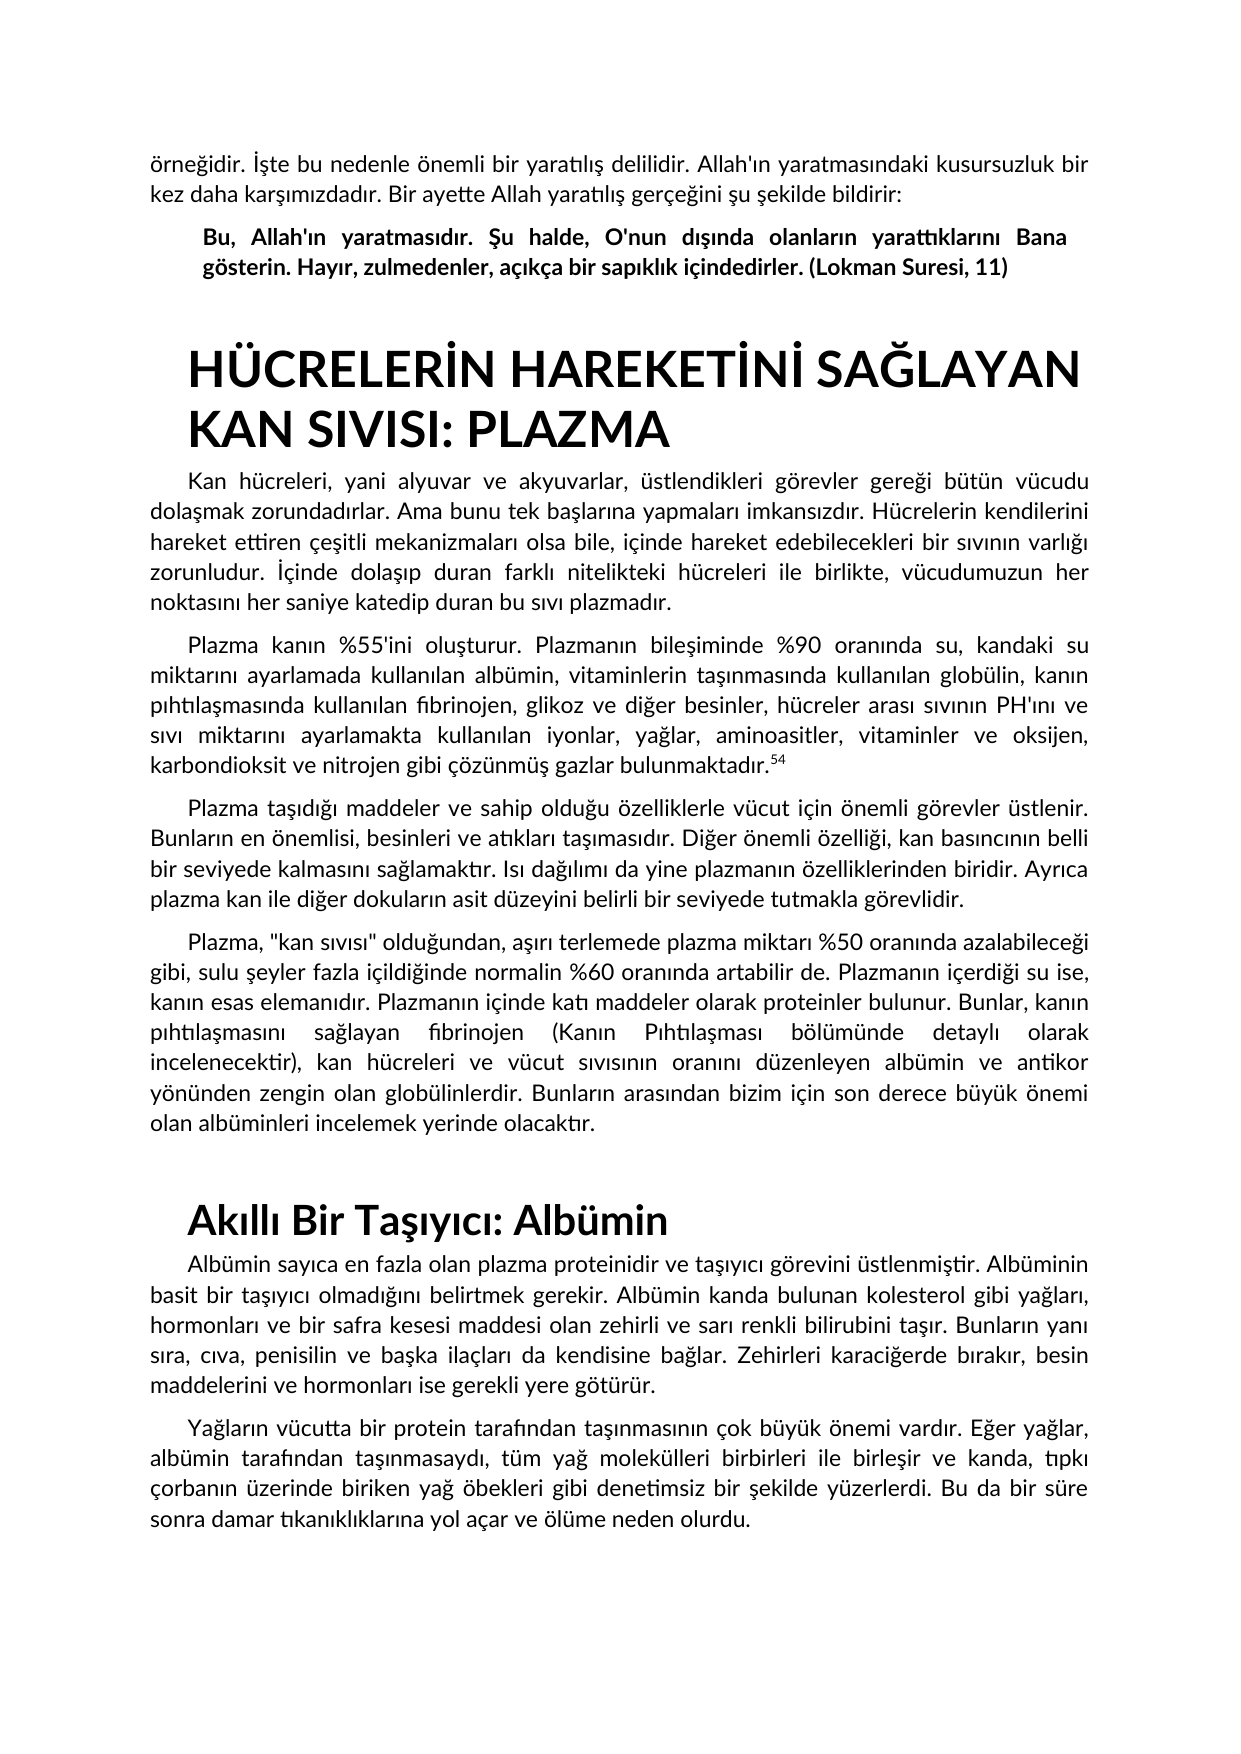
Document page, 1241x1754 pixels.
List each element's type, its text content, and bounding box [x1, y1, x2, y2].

subtitle Akıllı Bir Taşıyıcı: Albümin [187, 1194, 1090, 1244]
text Kan hücreleri, yani alyuvar ve akyuvarlar, üstlendikleri görevler gereği bütün vücudu dolaşmak zorundadırlar. Ama bunu tek başlarına yapmaları imkansızdır. Hücrelerin kendilerini hareket ettiren çeşitli mekanizmaları olsa bile, içinde hareket edebilecekleri bir sıvının varlığı zorunludur. İçinde dolaşıp duran farklı nitelikteki hücreleri ile birlikte, vücudumuzun her noktasını her saniye katedip duran bu sıvı plazmadır. [150, 467, 1090, 615]
text Plazma kanın %55'ini oluşturur. Plazmanın bileşiminde %90 oranında su, kandaki su miktarını ayarlamada kullanılan albümin, vitaminlerin taşınmasında kullanılan globülin, kanın pıhtılaşmasında kullanılan fibrinojen, glikoz ve diğer besinler, hücreler arası sıvının PH'ını ve sıvı miktarını ayarlamakta kullanılan iyonlar, yağlar, aminoasitler, vitaminler ve oksijen, karbondioksit ve nitrojen gibi çözünmüş gazlar bulunmaktadır.54 [150, 630, 1090, 779]
text örneğidir. İşte bu nedenle önemli bir yaratılış delilidir. Allah'ın yaratmasındaki kusursuzluk bir kez daha karşımızdadır. Bir ayette Allah yaratılış gerçeğini şu şekilde bildirir: [150, 150, 1090, 208]
text Bu, Allah'ın yaratmasıdır. Şu halde, O'nun dışında olanların yarattıklarını Bana gösterin. Hayır, zulmedenler, açıkça bir sapıklık içindedirler. (Lokman Suresi, 11) [202, 223, 1068, 281]
subtitle HÜCRELERİN HAREKETİNİ SAĞLAYAN KAN SIVISI: PLAZMA [187, 338, 1090, 458]
text Albümin sayıca en fazla olan plazma proteinidir ve taşıyıcı görevini üstlenmiştir. Albüminin basit bir taşıyıcı olmadığını belirtmek gerekir. Albümin kanda bulunan kolesterol gibi yağları, hormonları ve bir safra kesesi maddesi olan zehirli ve sarı renkli bilirubini taşır. Bunların yanı sıra, cıva, penisilin ve başka ilaçları da kendisine bağlar. Zehirleri karaciğerde bırakır, besin maddelerini ve hormonları ise gerekli yere götürür. [150, 1250, 1090, 1398]
text Yağların vücutta bir protein tarafından taşınmasının çok büyük önemi vardır. Eğer yağlar, albümin tarafından taşınmasaydı, tüm yağ molekülleri birbirleri ile birleşir ve kanda, tıpkı çorbanın üzerinde biriken yağ öbekleri gibi denetimsiz bir şekilde yüzerlerdi. Bu da bir süre sonra damar tıkanıklıklarına yol açar ve ölüme neden olurdu. [150, 1414, 1090, 1532]
text Plazma taşıdığı maddeler ve sahip olduğu özelliklerle vücut için önemli görevler üstlenir. Bunların en önemlisi, besinleri ve atıkları taşımasıdır. Diğer önemli özelliği, kan basıncının belli bir seviyede kalmasını sağlamaktır. Isı dağılımı da yine plazmanın özelliklerinden biridir. Ayrıca plazma kan ile diğer dokuların asit düzeyini belirli bir seviyede tutmakla görevlidir. [150, 794, 1090, 912]
text Plazma, "kan sıvısı" olduğundan, aşırı terlemede plazma miktarı %50 oranında azalabileceği gibi, sulu şeyler fazla içildiğinde normalin %60 oranında artabilir de. Plazmanın içerdiği su ise, kanın esas elemanıdır. Plazmanın içinde katı maddeler olarak proteinler bulunur. Bunlar, kanın pıhtılaşmasını sağlayan fibrinojen (Kanın Pıhtılaşması bölümünde detaylı olarak incelenecektir), kan hücreleri ve vücut sıvısının oranını düzenleyen albümin ve antikor yönünden zengin olan globülinlerdir. Bunların arasından bizim için son derece büyük önemi olan albüminleri incelemek yerinde olacaktır. [150, 927, 1090, 1136]
